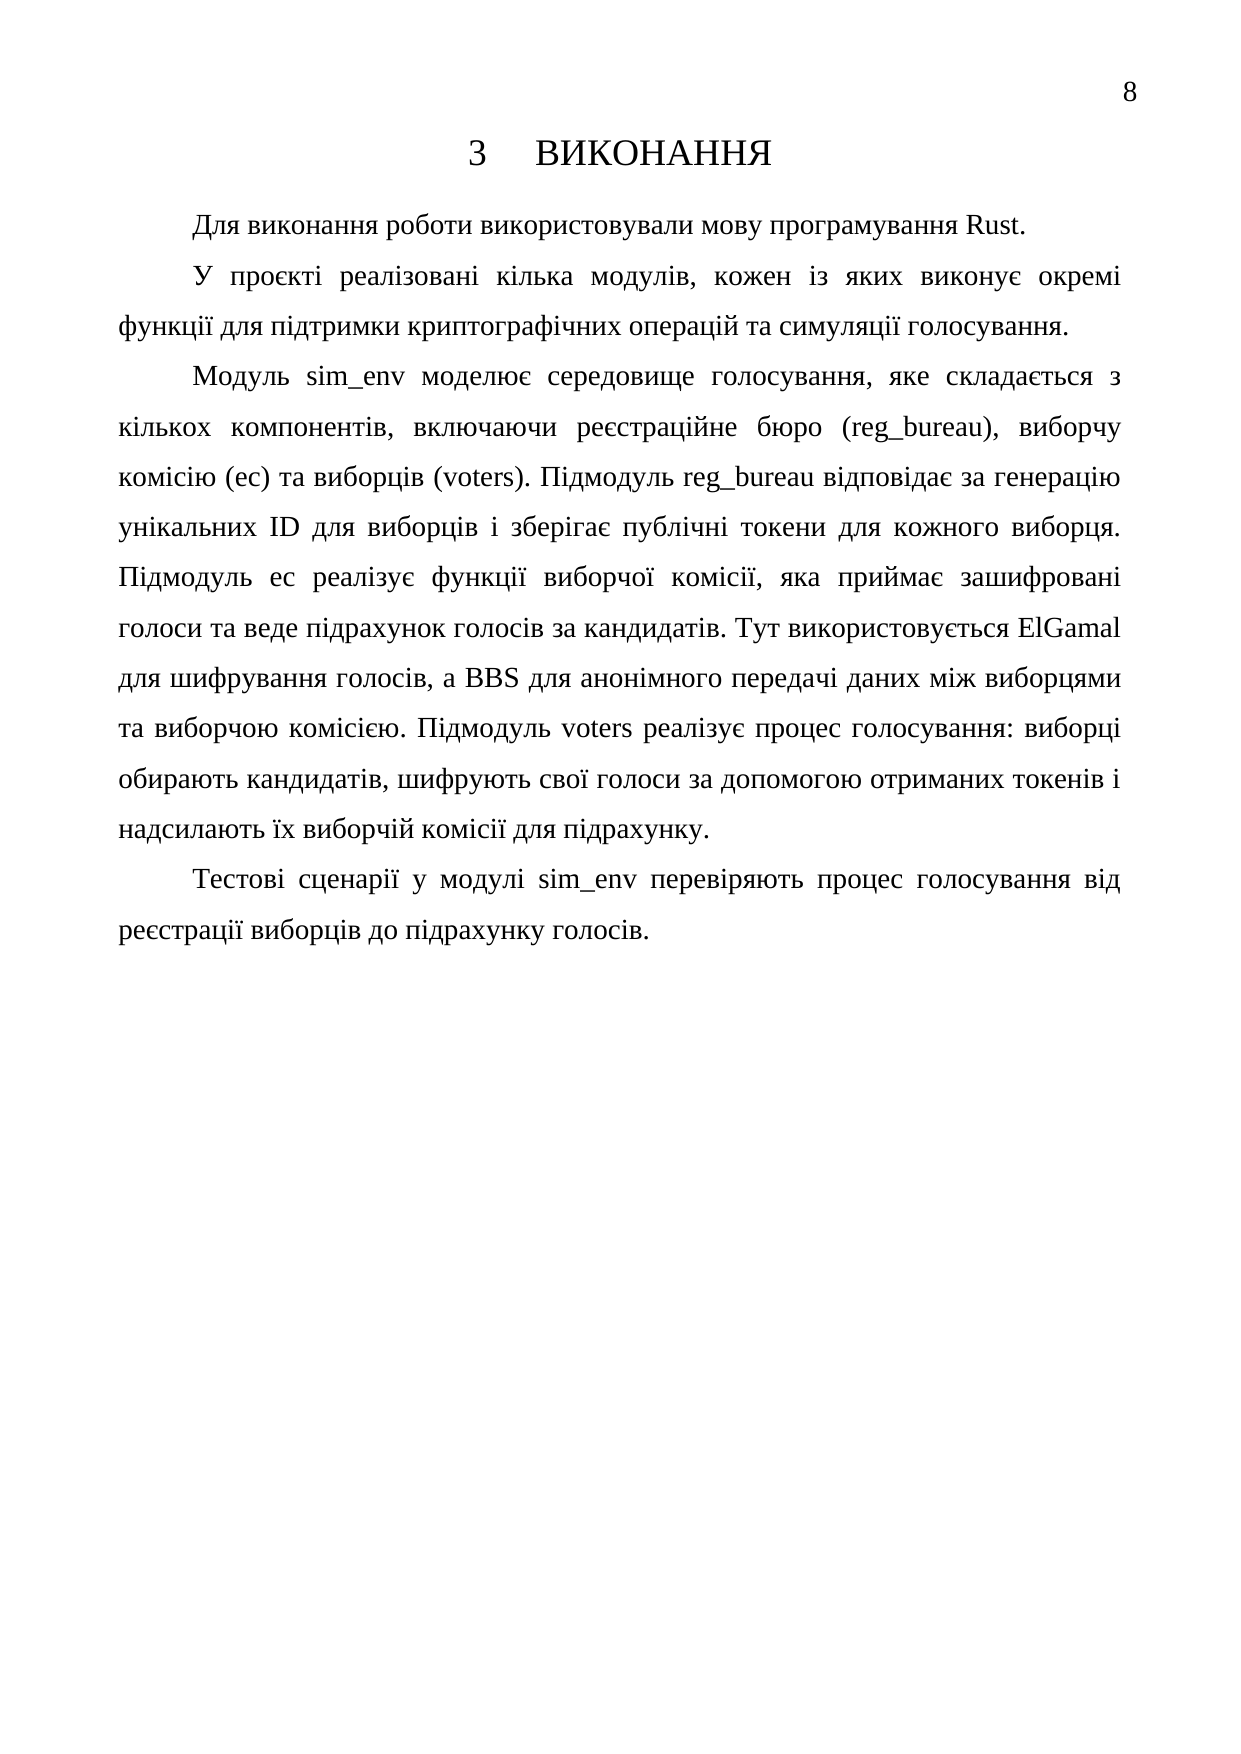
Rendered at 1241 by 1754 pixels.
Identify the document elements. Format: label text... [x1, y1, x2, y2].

text Модуль sim_env моделює середовище голосування, яке складається з кількох компонентів, включаючи реєстраційне бюро (reg_bureau), виборчу комісію (ec) та виборців (voters). Підмодуль reg_bureau відповідає за генерацію унікальних ID для виборців і зберігає публічні токени для кожного виборця. Підмодуль ec реалізує функції виборчої комісії, яка приймає зашифровані голоси та веде підрахунок голосів за кандидатів. Тут використовується ElGamal для шифрування голосів, а BBS для анонімного передачі даних між виборцями та виборчою комісією. Підмодуль voters реалізує процес голосування: виборці обирають кандидатів, шифрують свої голоси за допомогою отриманих токенів і надсилають їх виборчій комісії для підрахунку. [118, 358, 1122, 845]
text Для виконання роботи використовували мову програмування Rust. [118, 207, 1122, 241]
text Тестові сценарії у модулі sim_env перевіряють процес голосування від реєстрації виборців до підрахунку голосів. [118, 861, 1122, 945]
text У проєкті реалізовані кілька модулів, кожен із яких виконує окремі функції для підтримки криптографічних операцій та симуляції голосування. [118, 258, 1122, 342]
subtitle Виконання [118, 130, 1122, 173]
